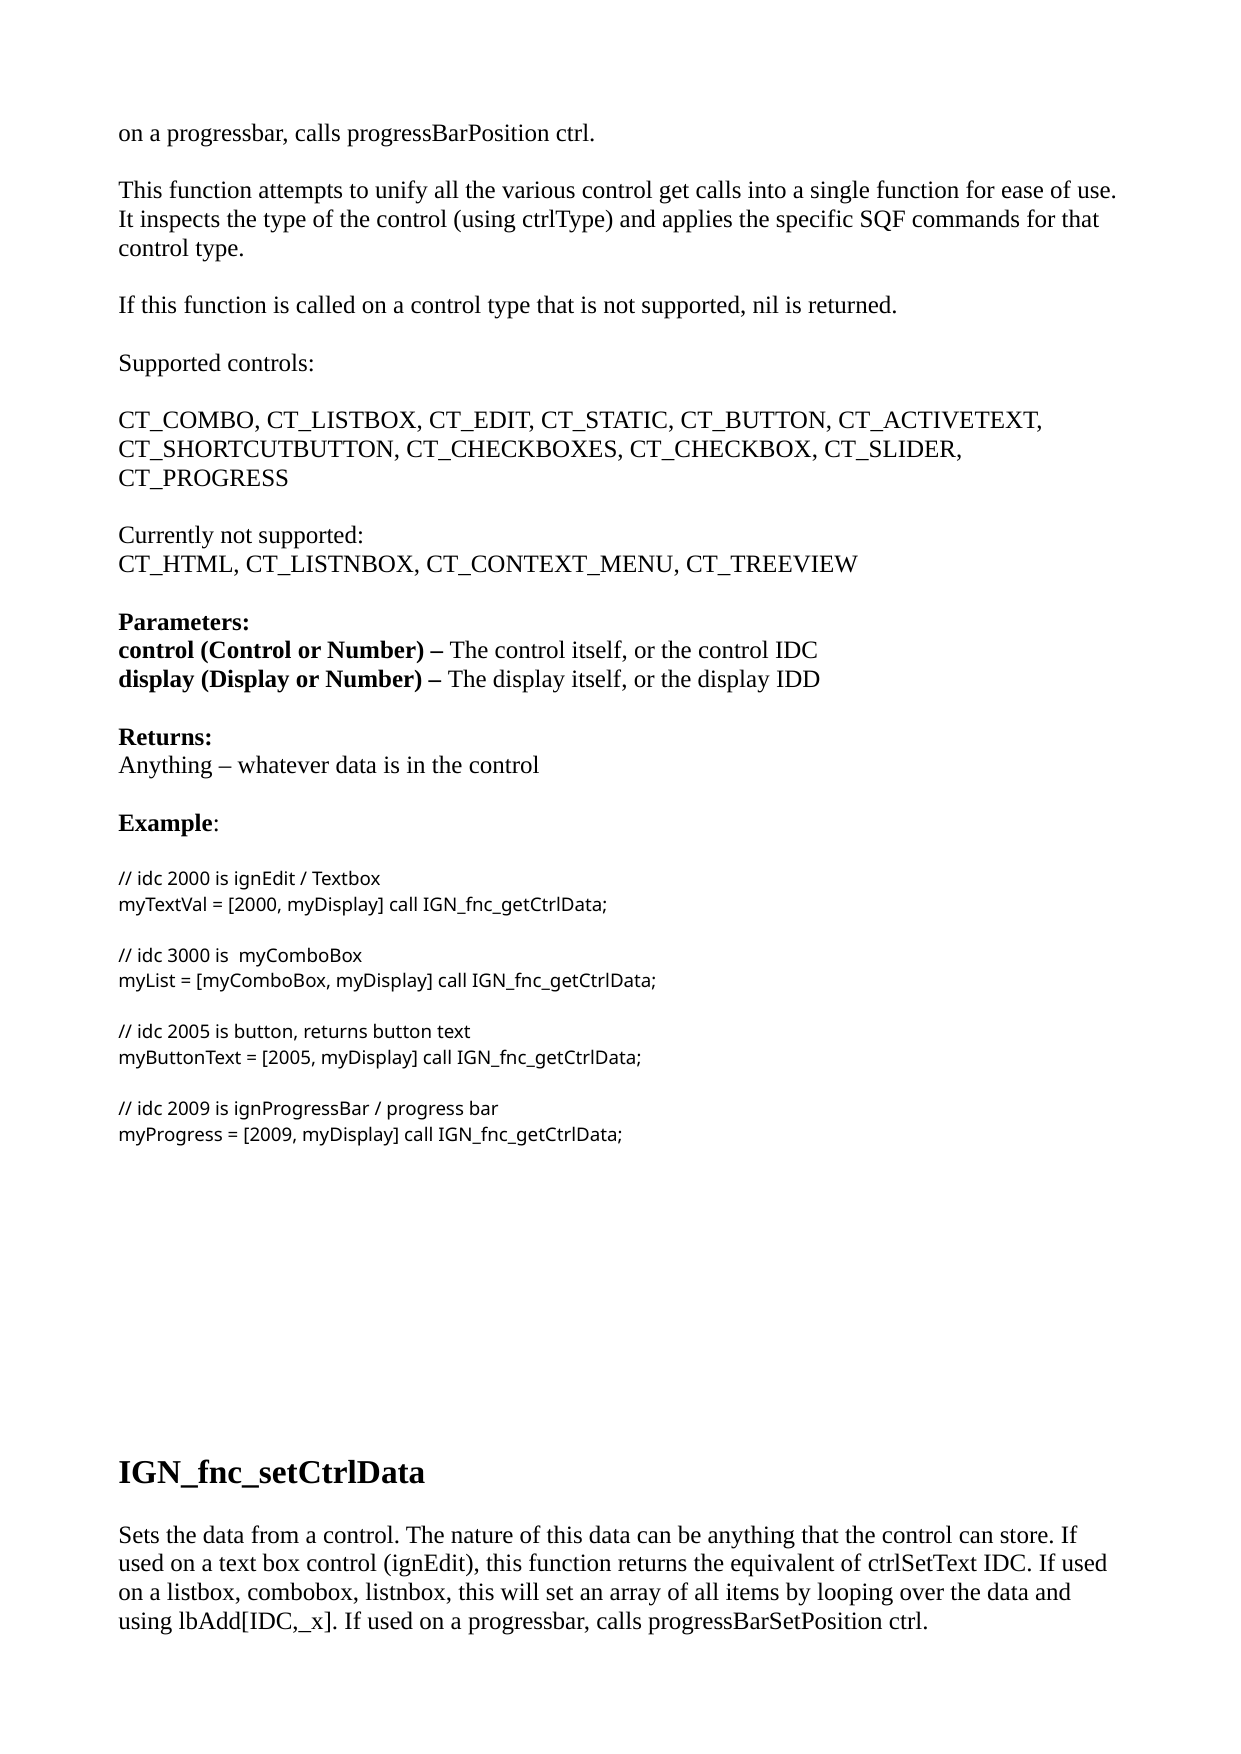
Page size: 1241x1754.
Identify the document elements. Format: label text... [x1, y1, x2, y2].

text Example: [118, 808, 1122, 837]
text // idc 2009 is ignProgressBar / progress bar [118, 1095, 1122, 1121]
text IGN_fnc_setCtrlData [118, 1453, 1122, 1491]
text It inspects the type of the control (using ctrlType) and applies the specific SQF commands for that control type. [118, 204, 1122, 262]
text myList = [myComboBox, myDisplay] call IGN_fnc_getCtrlData; [118, 968, 1122, 993]
text // idc 2000 is ignEdit / Textbox [118, 866, 1122, 891]
text myTextVal = [2000, myDisplay] call IGN_fnc_getCtrlData; [118, 891, 1122, 917]
text // idc 2005 is button, returns button text [118, 1019, 1122, 1044]
text Supported controls: CT_COMBO, CT_LISTBOX, CT_EDIT, CT_STATIC, CT_BUTTON, CT_ACTIVETEXT, CT_SHORTCUTBUTTON, CT_CHECKBOXES, CT_CHECKBOX, CT_SLIDER, CT_PROGRESS [118, 348, 1122, 492]
text Returns: [118, 722, 1122, 751]
text This function attempts to unify all the various control get calls into a single function for ease of use. [118, 176, 1122, 204]
text // idc 3000 is myComboBox [118, 942, 1122, 968]
text Anything – whatever data is in the control [118, 751, 1122, 779]
text myProgress = [2009, myDisplay] call IGN_fnc_getCtrlData; [118, 1121, 1122, 1146]
text on a progressbar, calls progressBarPosition ctrl. [118, 118, 1122, 147]
text Currently not supported: CT_HTML, CT_LISTNBOX, CT_CONTEXT_MENU, CT_TREEVIEW [118, 521, 1122, 578]
text myButtonText = [2005, myDisplay] call IGN_fnc_getCtrlData; [118, 1044, 1122, 1070]
text Parameters: [118, 607, 1122, 636]
text display (Display or Number) – The display itself, or the display IDD [118, 664, 1122, 693]
text Sets the data from a control. The nature of this data can be anything that the control can store. If used on a text box control (ignEdit), this function returns the equivalent of ctrlSetText IDC. If used on a listbox, combobox, listnbox, this will set an array of all items by looping over the data and using lbAdd[IDC,_x]. If used on a progressbar, calls progressBarSetPosition ctrl. [118, 1520, 1122, 1635]
text If this function is called on a control type that is not supported, nil is returned. [118, 291, 1122, 319]
text control (Control or Number) – The control itself, or the control IDC [118, 636, 1122, 664]
